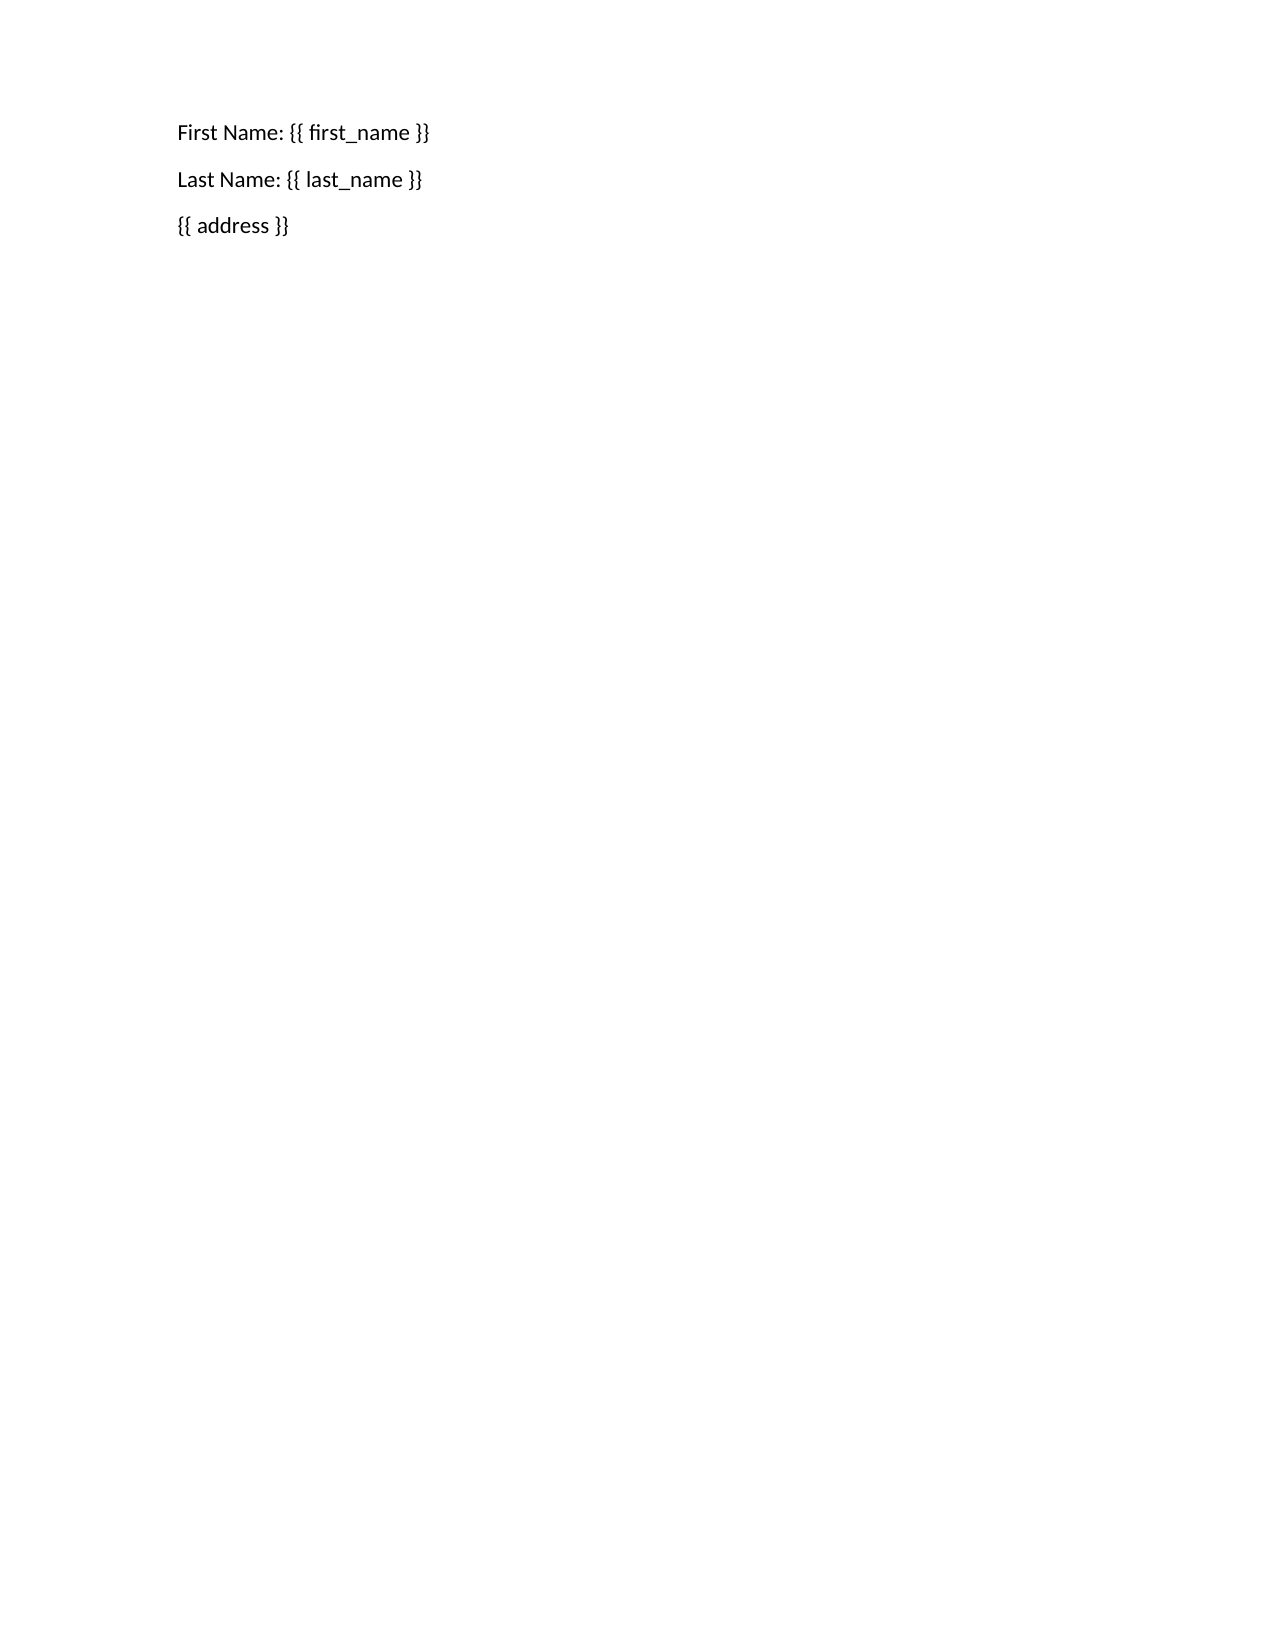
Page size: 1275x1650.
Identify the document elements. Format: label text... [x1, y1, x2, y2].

text {{ address }} [177, 211, 1186, 239]
text First Name: {{ first_name }} [177, 118, 1186, 146]
text Last Name: {{ last_name }} [177, 165, 1186, 193]
